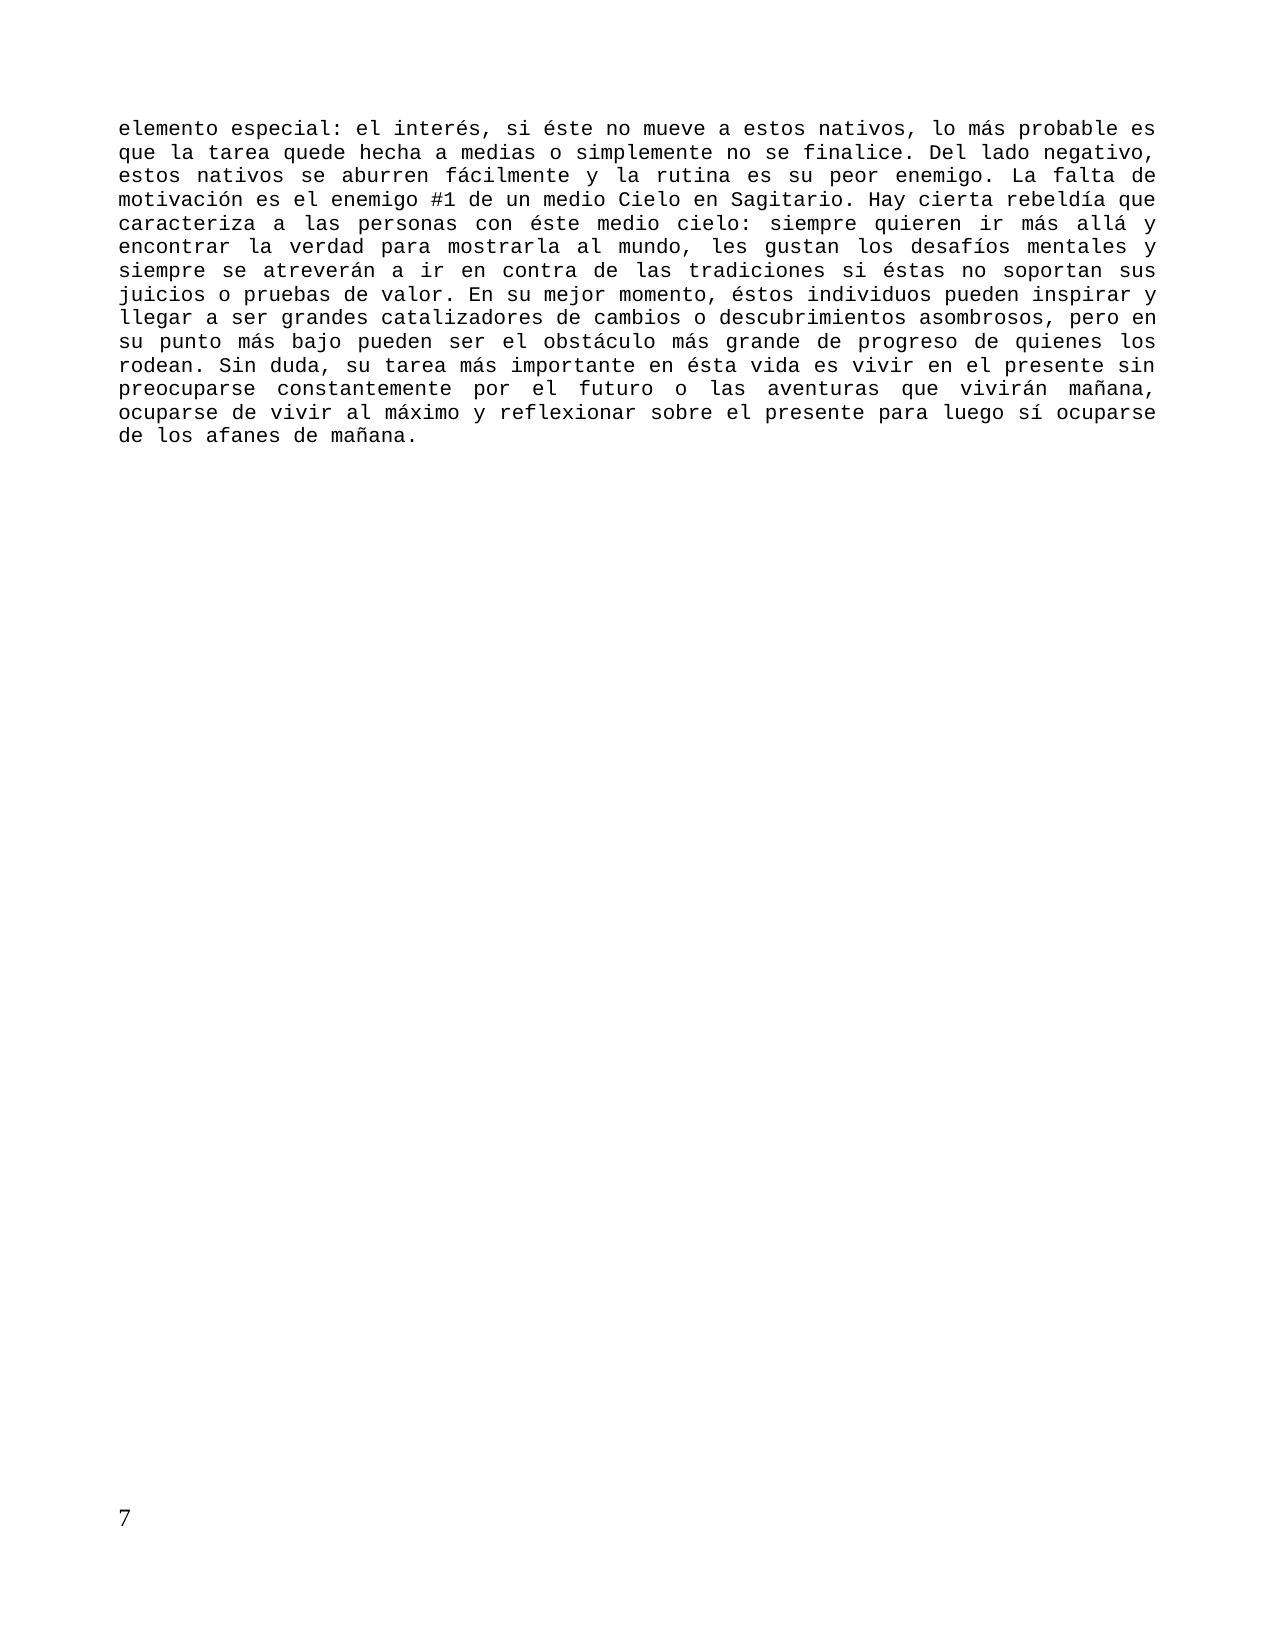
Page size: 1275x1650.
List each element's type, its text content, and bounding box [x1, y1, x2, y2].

text elemento especial: el interés, si éste no mueve a estos nativos, lo más probable es que la tarea quede hecha a medias o simplemente no se finalice. Del lado negativo, estos nativos se aburren fácilmente y la rutina es su peor enemigo. La falta de motivación es el enemigo #1 de un medio Cielo en Sagitario. Hay cierta rebeldía que caracteriza a las personas con éste medio cielo: siempre quieren ir más allá y encontrar la verdad para mostrarla al mundo, les gustan los desafíos mentales y siempre se atreverán a ir en contra de las tradiciones si éstas no soportan sus juicios o pruebas de valor. En su mejor momento, éstos individuos pueden inspirar y llegar a ser grandes catalizadores de cambios o descubrimientos asombrosos, pero en su punto más bajo pueden ser el obstáculo más grande de progreso de quienes los rodean. Sin duda, su tarea más importante en ésta vida es vivir en el presente sin preocuparse constantemente por el futuro o las aventuras que vivirán mañana, ocuparse de vivir al máximo y reflexionar sobre el presente para luego sí ocuparse de los afanes de mañana. [118, 118, 1157, 449]
